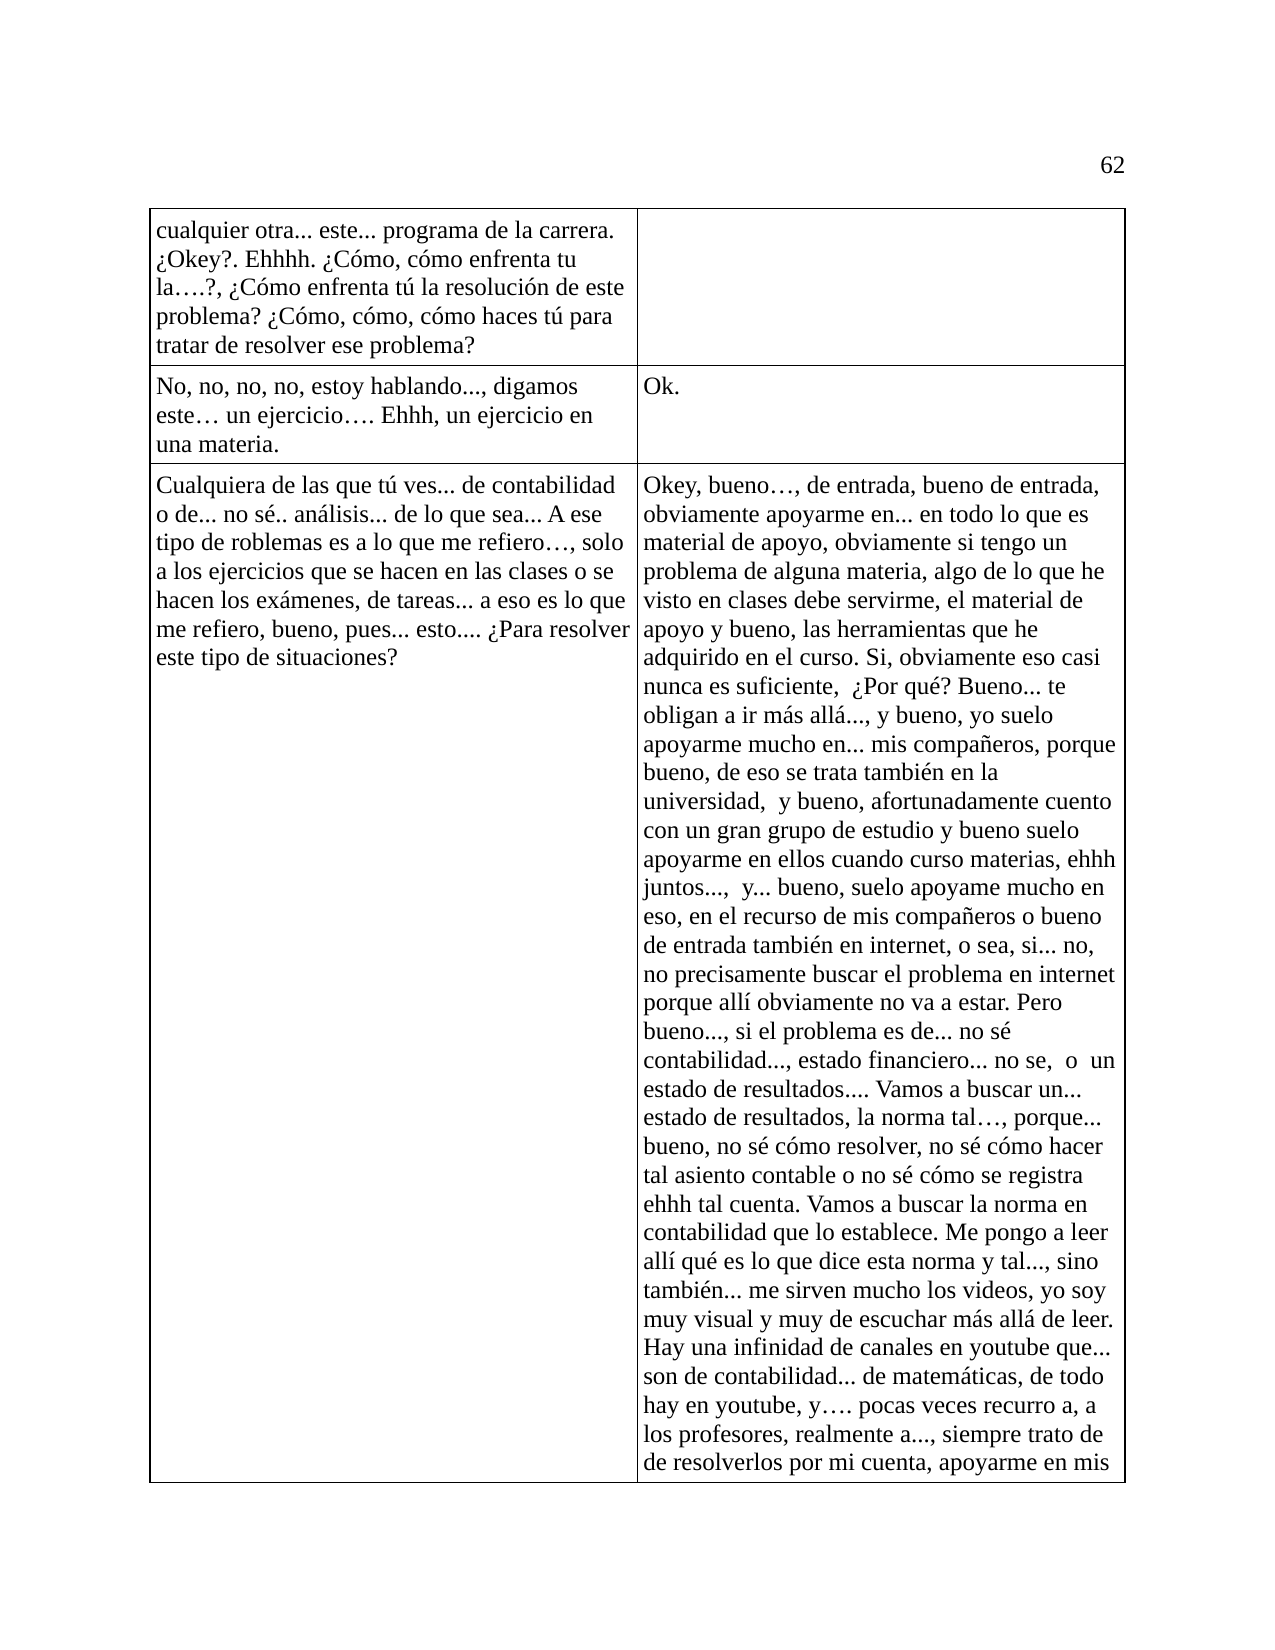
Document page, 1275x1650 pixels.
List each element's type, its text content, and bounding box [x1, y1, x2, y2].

table_cell Ok. [638, 366, 1124, 463]
table_cell cualquier otra... este... programa de la carrera. ¿Okey?. Ehhhh. ¿Cómo, cómo enfrenta tu la….?, ¿Cómo enfrenta tú la resolución de este problema? ¿Cómo, cómo, cómo haces tú para tratar de resolver ese problema? [151, 209, 637, 364]
table_cell [638, 209, 1124, 364]
table_cell Cualquiera de las que tú ves... de contabilidad o de... no sé.. análisis... de lo que sea... A ese tipo de roblemas es a lo que me refiero…, solo a los ejercicios que se hacen en las clases o se hacen los exámenes, de tareas... a eso es lo que me refiero, bueno, pues... esto.... ¿Para resolver este tipo de situaciones? [151, 464, 637, 1482]
table_cell Okey, bueno…, de entrada, bueno de entrada, obviamente apoyarme en... en todo lo que es material de apoyo, obviamente si tengo un problema de alguna materia, algo de lo que he visto en clases debe servirme, el material de apoyo y bueno, las herramientas que he adquirido en el curso. Si, obviamente eso casi nunca es suficiente, ¿Por qué? Bueno... te obligan a ir más allá..., y bueno, yo suelo apoyarme mucho en... mis compañeros, porque bueno, de eso se trata también en la universidad, y bueno, afortunadamente cuento con un gran grupo de estudio y bueno suelo apoyarme en ellos cuando curso materias, ehhh juntos..., y... bueno, suelo apoyame mucho en eso, en el recurso de mis compañeros o bueno de entrada también en internet, o sea, si... no, no precisamente buscar el problema en internet porque allí obviamente no va a estar. Pero bueno..., si el problema es de... no sé contabilidad..., estado financiero... no se, o un estado de resultados.... Vamos a buscar un... estado de resultados, la norma tal…, porque... bueno, no sé cómo resolver, no sé cómo hacer tal asiento contable o no sé cómo se registra ehhh tal cuenta. Vamos a buscar la norma en contabilidad que lo establece. Me pongo a leer allí qué es lo que dice esta norma y tal..., sino también... me sirven mucho los videos, yo soy muy visual y muy de escuchar más allá de leer. Hay una infinidad de canales en youtube que... son de contabilidad... de matemáticas, de todo hay en youtube, y…. pocas veces recurro a, a los profesores, realmente a..., siempre trato de de resolverlos por mi cuenta, apoyarme en mis [638, 464, 1124, 1482]
table_cell No, no, no, no, estoy hablando..., digamos este… un ejercicio…. Ehhh, un ejercicio en una materia. [151, 366, 637, 463]
